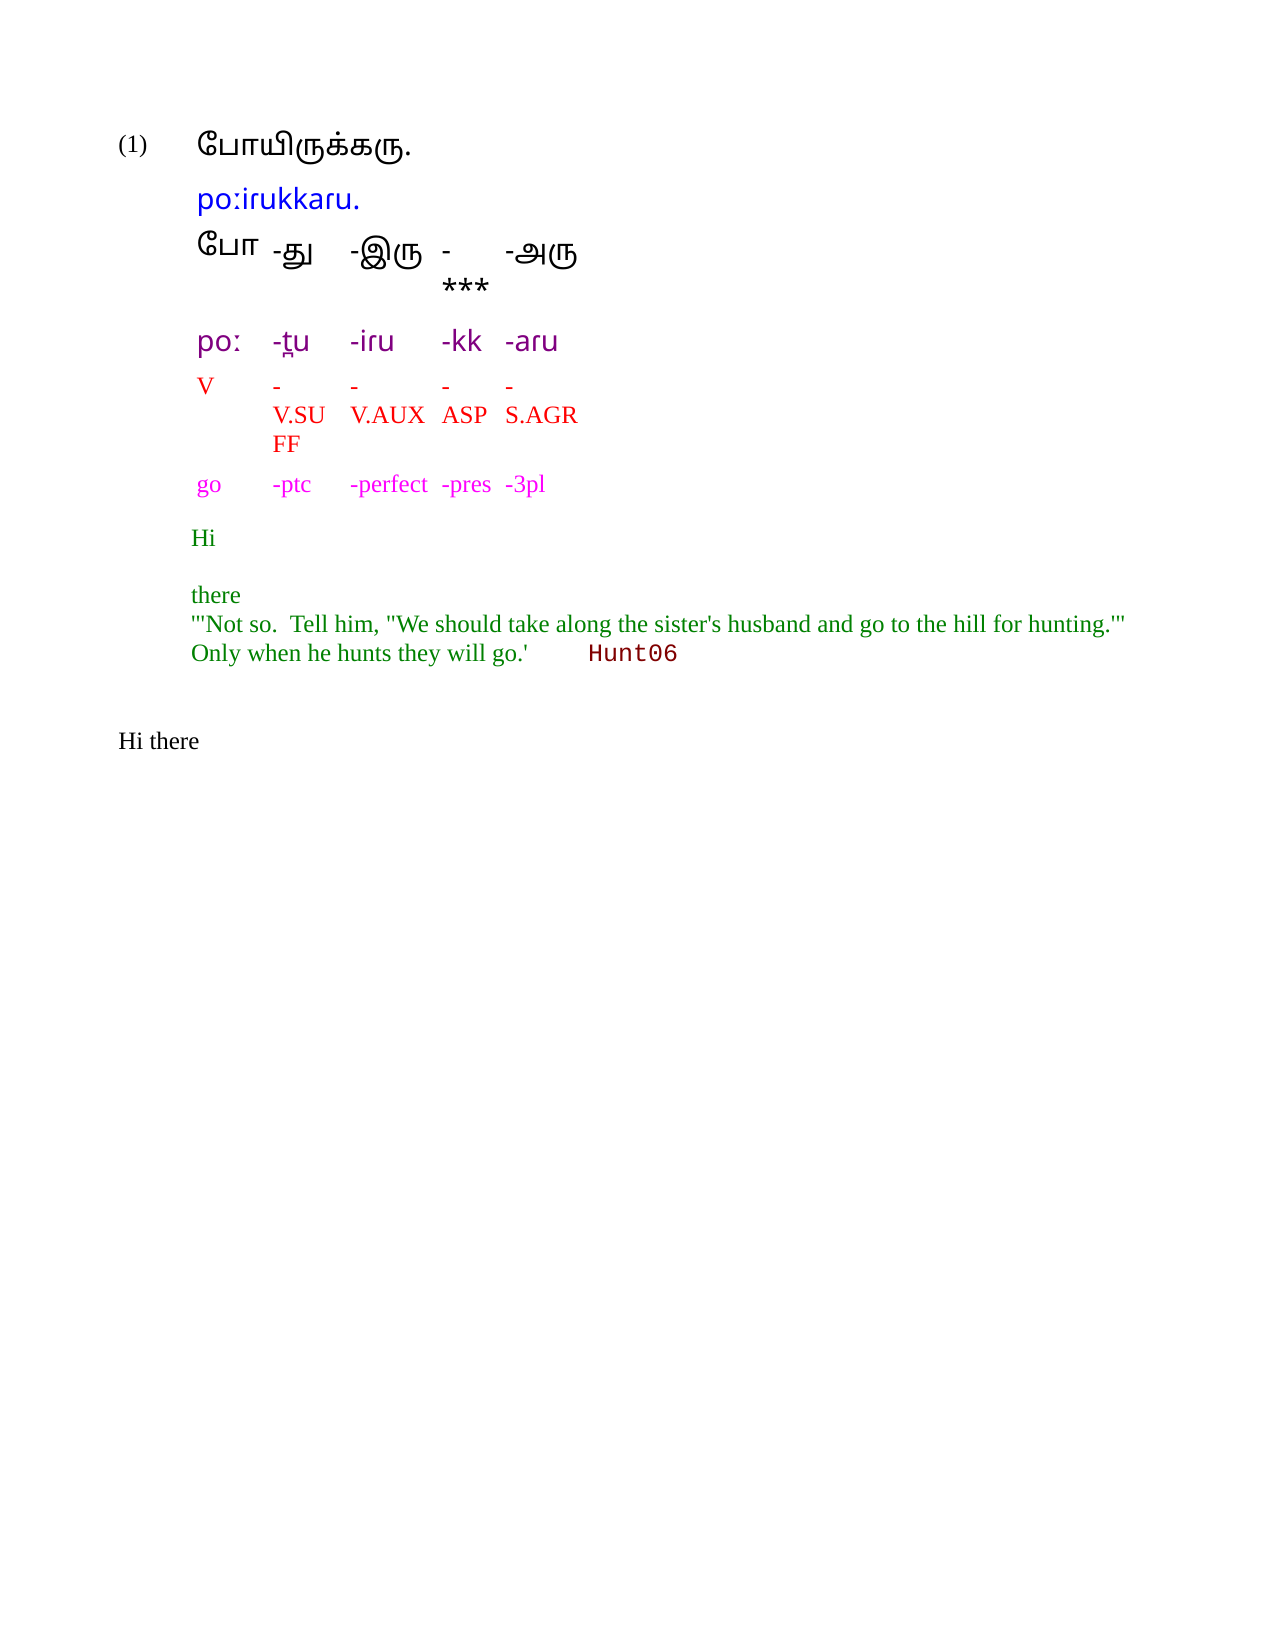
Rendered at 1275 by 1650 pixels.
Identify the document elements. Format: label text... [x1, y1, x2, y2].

table_cell -perfect [344, 464, 436, 504]
table_cell go [191, 464, 267, 504]
table_cell -ptc [267, 464, 344, 504]
table_cell -3pl [499, 464, 588, 504]
table_cell -pres [436, 464, 499, 504]
table_cell -V.SUFF [267, 366, 344, 463]
table_cell -ASP [436, 366, 499, 463]
table_cell -t̪u [267, 315, 344, 366]
table_cell V [191, 366, 267, 463]
table_cell -V.AUX [344, 366, 436, 463]
table_cell -kk [436, 315, 499, 366]
table_header Hi there '"Not so. Tell him, "We should take along the sister's husband and go to the hill for hunting.'" Only when he hunts they will go.' Hunt06 [191, 118, 1157, 669]
text Hi there [118, 726, 1157, 755]
table_cell -து [267, 224, 344, 314]
table_cell poːiɾukkaɾu. [191, 173, 588, 224]
table_cell -அரு [499, 224, 588, 314]
table_cell -aɾu [499, 315, 588, 366]
table_cell -S.AGR [499, 366, 588, 463]
table_header (1) [118, 118, 191, 669]
table_cell -*** [436, 224, 499, 314]
table_cell -இரு [344, 224, 436, 314]
table_cell போ [191, 224, 267, 314]
table_cell -iɾu [344, 315, 436, 366]
table_cell poː [191, 315, 267, 366]
table_header போயிருக்கரு. [191, 118, 588, 173]
